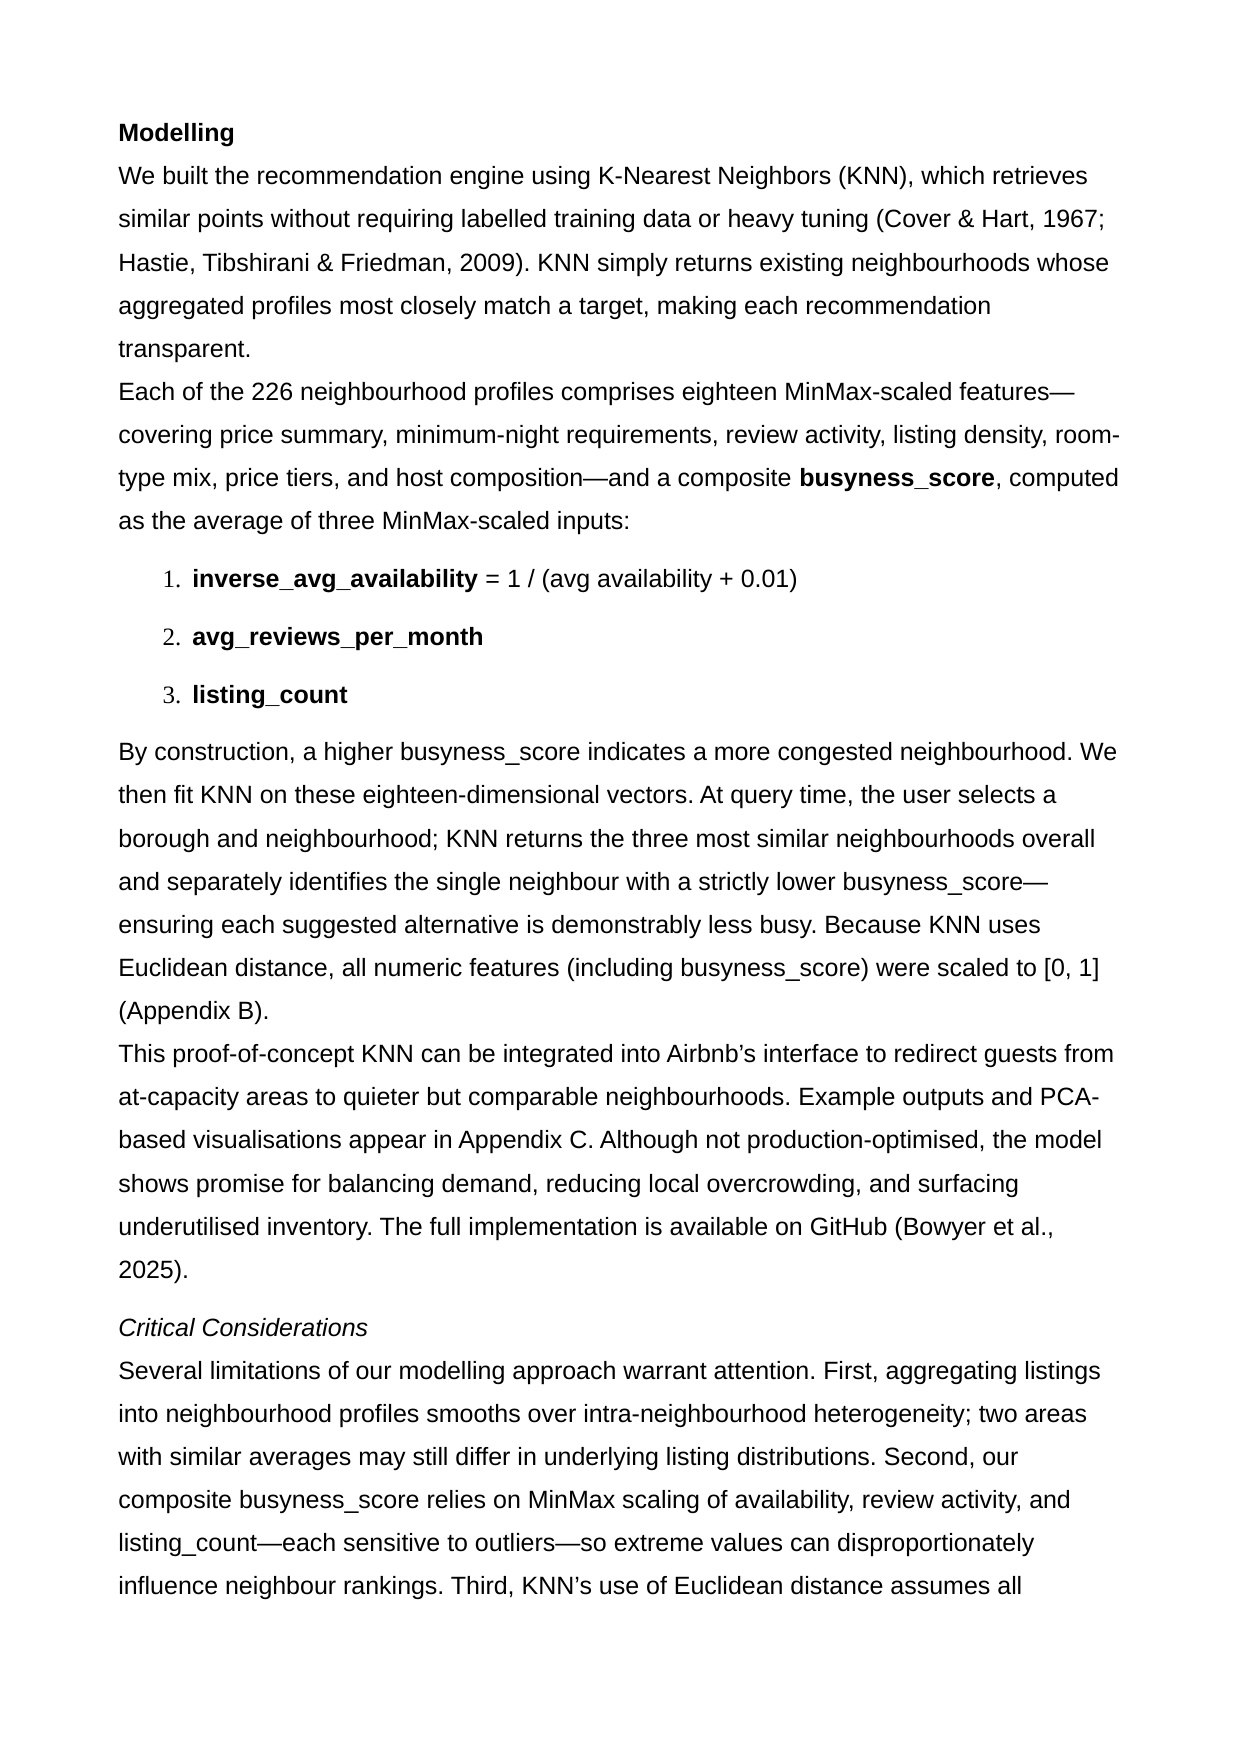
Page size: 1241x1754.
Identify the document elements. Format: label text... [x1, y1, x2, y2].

list inverse_avg_availability = 1 / (avg availability + 0.01) [162, 564, 1122, 593]
text By construction, a higher busyness_score indicates a more congested neighbourhood. We then fit KNN on these eighteen‐dimensional vectors. At query time, the user selects a borough and neighbourhood; KNN returns the three most similar neighbourhoods overall and separately identifies the single neighbour with a strictly lower busyness_score—ensuring each suggested alternative is demonstrably less busy. Because KNN uses Euclidean distance, all numeric features (including busyness_score) were scaled to [0, 1] (Appendix B). This proof‐of‐concept KNN can be integrated into Airbnb’s interface to redirect guests from at‐capacity areas to quieter but comparable neighbourhoods. Example outputs and PCA‐based visualisations appear in Appendix C. Although not production‐optimised, the model shows promise for balancing demand, reducing local overcrowding, and surfacing underutilised inventory. The full implementation is available on GitHub (Bowyer et al., 2025). [118, 737, 1122, 1284]
list listing_count [162, 679, 1122, 708]
text Critical Considerations Several limitations of our modelling approach warrant attention. First, aggregating listings into neighbourhood profiles smooths over intra‐neighbourhood heterogeneity; two areas with similar averages may still differ in underlying listing distributions. Second, our composite busyness_score relies on MinMax scaling of availability, review activity, and listing_count—each sensitive to outliers—so extreme values can disproportionately influence neighbour rankings. Third, KNN’s use of Euclidean distance assumes all [118, 1313, 1122, 1600]
text Modelling We built the recommendation engine using K‐Nearest Neighbors (KNN), which retrieves similar points without requiring labelled training data or heavy tuning (Cover & Hart, 1967; Hastie, Tibshirani & Friedman, 2009). KNN simply returns existing neighbourhoods whose aggregated profiles most closely match a target, making each recommendation transparent. Each of the 226 neighbourhood profiles comprises eighteen MinMax‐scaled features—covering price summary, minimum‐night requirements, review activity, listing density, room‐type mix, price tiers, and host composition—and a composite busyness_score, computed as the average of three MinMax‐scaled inputs: [118, 118, 1122, 535]
list avg_reviews_per_month [162, 622, 1122, 651]
